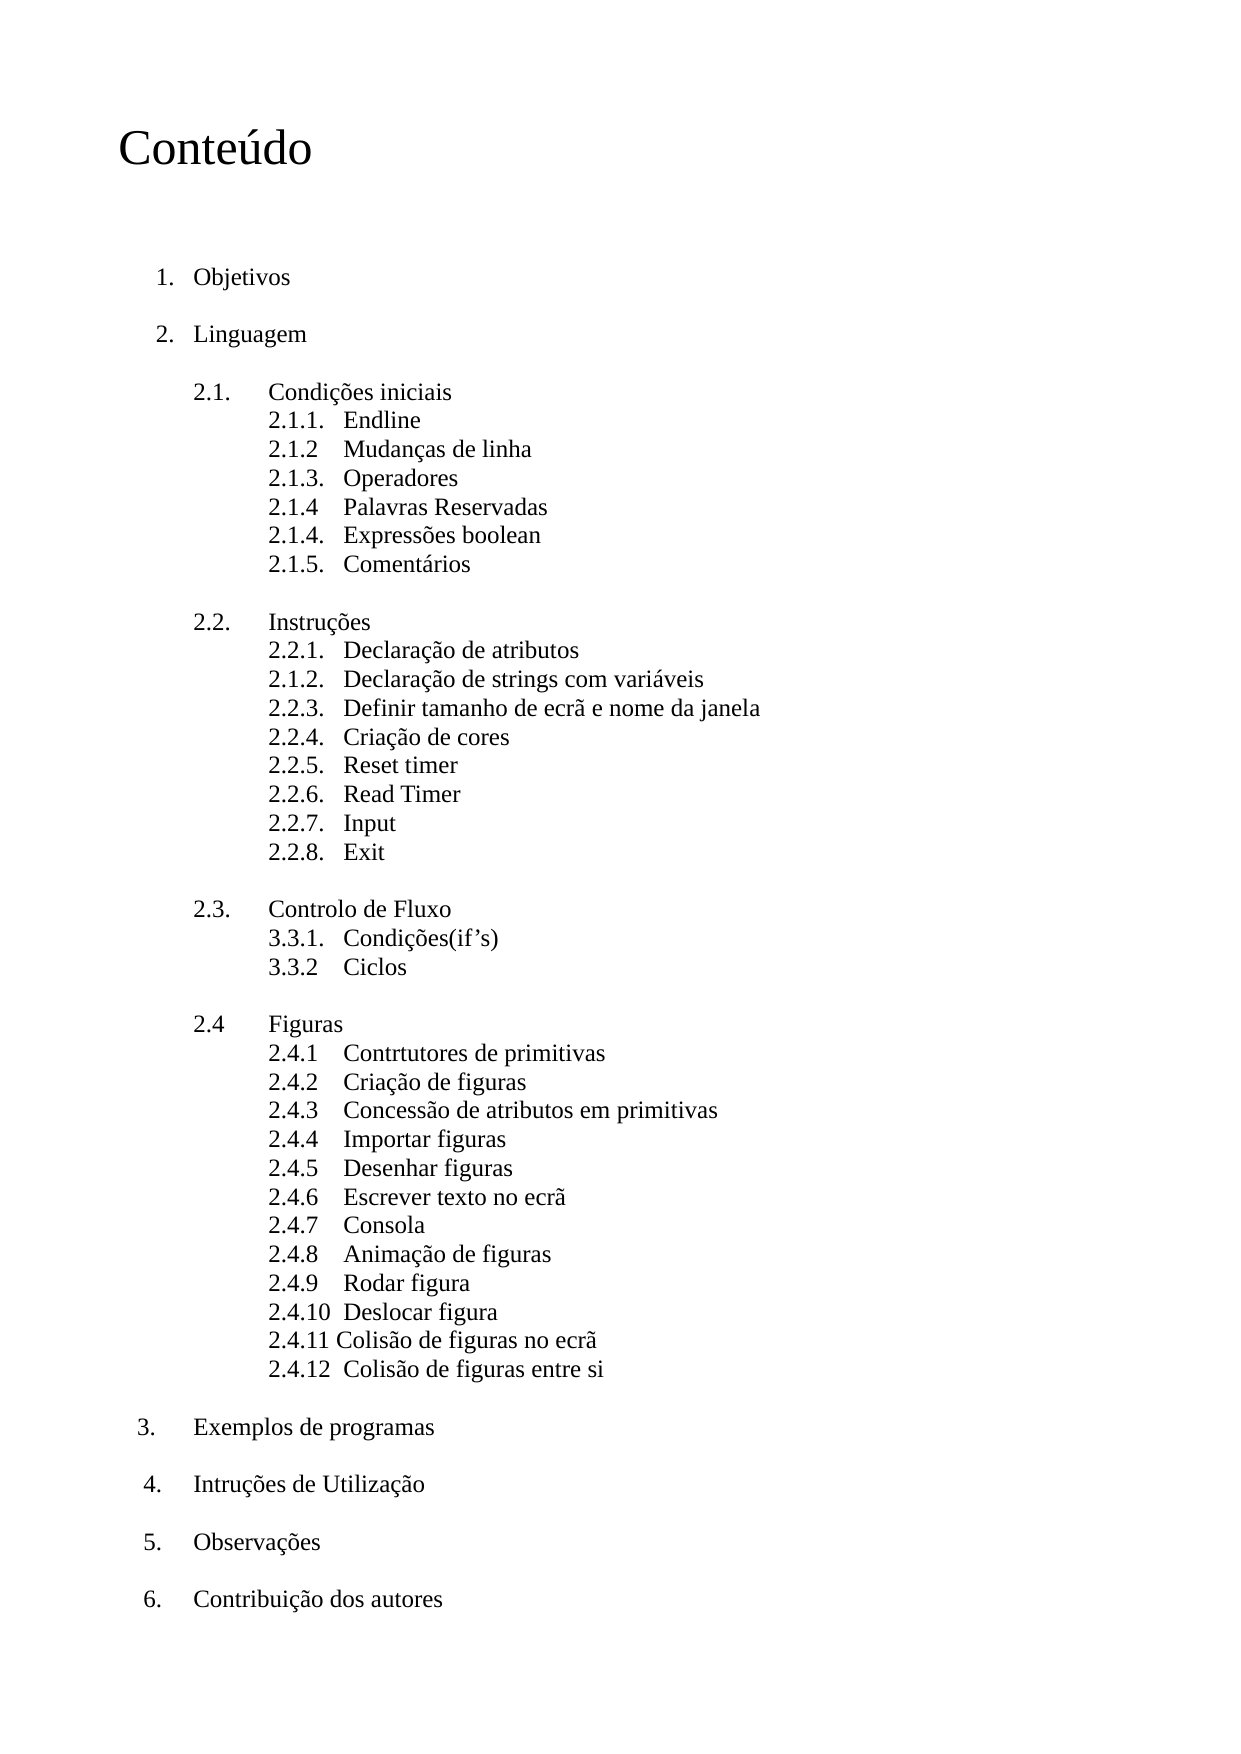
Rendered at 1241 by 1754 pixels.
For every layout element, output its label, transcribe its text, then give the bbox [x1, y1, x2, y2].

text 2.2.5. Reset timer [118, 751, 1122, 779]
text 2.2.1. Declaração de atributos [118, 636, 1122, 664]
text 2.1.4. Expressões boolean [118, 521, 1122, 549]
text 2.1. Condições iniciais [118, 377, 1122, 406]
text 2.1.2. Declaração de strings com variáveis [118, 664, 1122, 693]
text 3.3.1. Condições(if’s) [118, 923, 1122, 952]
text 2.2.8. Exit [118, 837, 1122, 866]
text 2.4.1 Contrtutores de primitivas [118, 1038, 1122, 1067]
text 2.4.11 Colisão de figuras no ecrã [118, 1326, 1122, 1354]
text 2.4.4 Importar figuras [118, 1124, 1122, 1153]
text 2.1.4 Palavras Reservadas [118, 492, 1122, 521]
text 3.3.2 Ciclos [118, 952, 1122, 981]
text 2.4 Figuras [118, 1009, 1122, 1038]
text 2.2.7. Input [118, 808, 1122, 837]
text 2.2.3. Definir tamanho de ecrã e nome da janela [118, 693, 1122, 722]
text 4. Intruções de Utilização [118, 1469, 1122, 1498]
text 5. Observações [118, 1527, 1122, 1556]
text 2.4.7 Consola [118, 1211, 1122, 1239]
text 2.1.5. Comentários [118, 549, 1122, 578]
text Conteúdo [118, 118, 1122, 176]
list Objetivos [156, 262, 1122, 291]
text 2.4.9 Rodar figura [118, 1268, 1122, 1297]
text 2.4.8 Animação de figuras [118, 1239, 1122, 1268]
text 2.4.3 Concessão de atributos em primitivas [118, 1096, 1122, 1124]
text 2.1.2 Mudanças de linha [118, 434, 1122, 463]
text 2.1.3. Operadores [118, 463, 1122, 492]
text 2.2.4. Criação de cores [118, 722, 1122, 751]
text 2.3. Controlo de Fluxo [118, 894, 1122, 923]
text 2.1.1. Endline [118, 406, 1122, 434]
text 3. Exemplos de programas [118, 1412, 1122, 1441]
text 2.4.6 Escrever texto no ecrã [118, 1182, 1122, 1211]
text 2.2. Instruções [118, 607, 1122, 636]
text 2.4.12 Colisão de figuras entre si [118, 1354, 1122, 1383]
text 2.4.5 Desenhar figuras [118, 1153, 1122, 1182]
list Linguagem [156, 319, 1122, 348]
text 2.2.6. Read Timer [118, 779, 1122, 808]
text 2.4.10 Deslocar figura [118, 1297, 1122, 1326]
text 2.4.2 Criação de figuras [118, 1067, 1122, 1096]
text 6. Contribuição dos autores [118, 1584, 1122, 1613]
